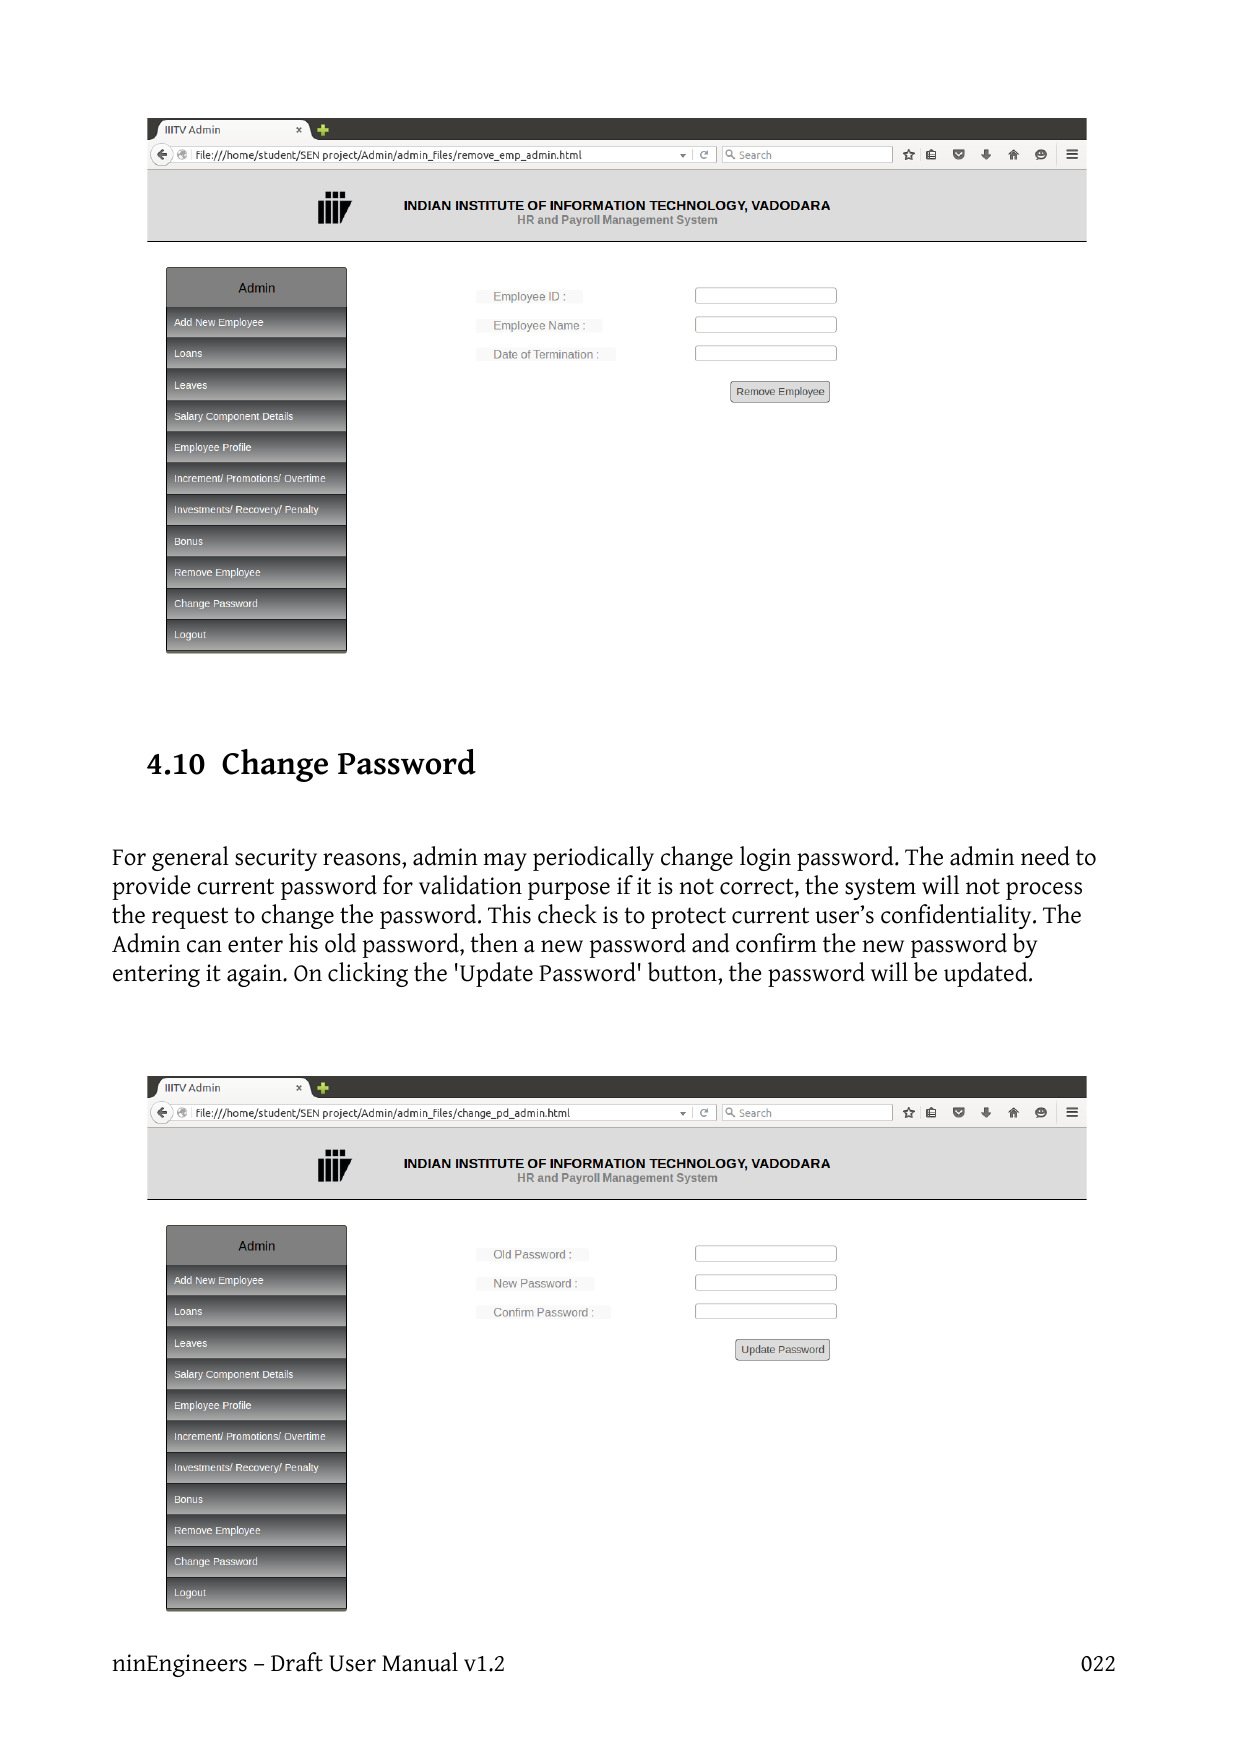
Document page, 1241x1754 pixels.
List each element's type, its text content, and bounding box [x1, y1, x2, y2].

list 4.10 Change Password [146, 745, 1121, 784]
picture [147, 1076, 1087, 1614]
text For general security reasons, admin may periodically change login password. The admin need to provide current password for validation purpose if it is not correct, the system will not process the request to change the password. This check is to protect current user’s confidentiality. The Admin can enter his old password, then a new password and confirm the new password by entering it again. On clicking the 'Update Password' button, the password will be updated. [112, 844, 1122, 988]
picture [147, 118, 1087, 656]
